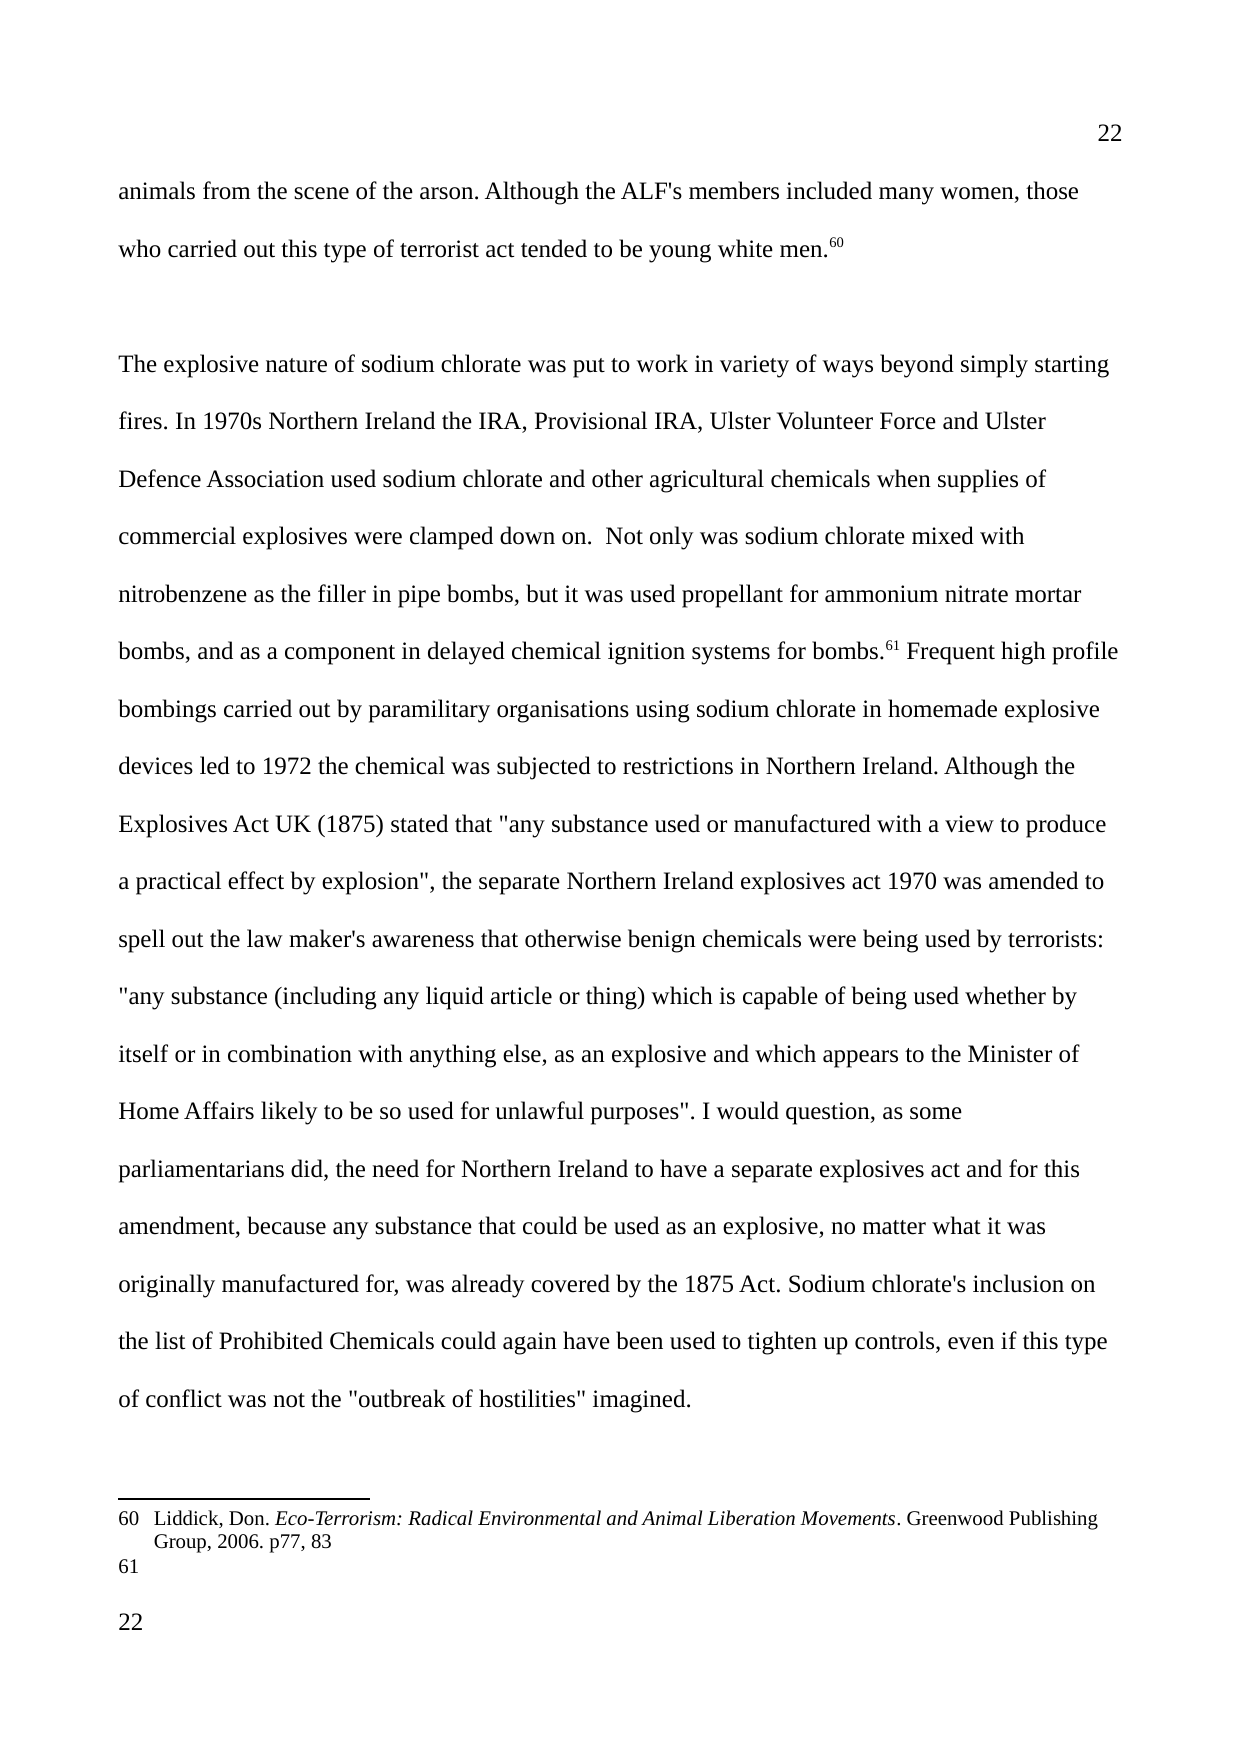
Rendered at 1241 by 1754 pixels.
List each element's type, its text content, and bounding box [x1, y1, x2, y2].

text Liddick, Don. Eco-Terrorism: Radical Environmental and Animal Liberation Movements. Greenwood Publishing Group, 2006. p77, 83 [118, 1505, 1122, 1553]
text The explosive nature of sodium chlorate was put to work in variety of ways beyond simply starting fires. In 1970s Northern Ireland the IRA, Provisional IRA, Ulster Volunteer Force and Ulster Defence Association used sodium chlorate and other agricultural chemicals when supplies of commercial explosives were clamped down on. Not only was sodium chlorate mixed with nitrobenzene as the filler in pipe bombs, but it was used propellant for ammonium nitrate mortar bombs, and as a component in delayed chemical ignition systems for bombs. Frequent high profile bombings carried out by paramilitary organisations using sodium chlorate in homemade explosive devices led to 1972 the chemical was subjected to restrictions in Northern Ireland. Although the Explosives Act UK (1875) stated that "any substance used or manufactured with a view to produce a practical effect by explosion", the separate Northern Ireland explosives act 1970 was amended to spell out the law maker's awareness that otherwise benign chemicals were being used by terrorists: "any substance (including any liquid article or thing) which is capable of being used whether by itself or in combination with anything else, as an explosive and which appears to the Minister of Home Affairs likely to be so used for unlawful purposes". I would question, as some parliamentarians did, the need for Northern Ireland to have a separate explosives act and for this amendment, because any substance that could be used as an explosive, no matter what it was originally manufactured for, was already covered by the 1875 Act. Sodium chlorate's inclusion on the list of Prohibited Chemicals could again have been used to tighten up controls, even if this type of conflict was not the "outbreak of hostilities" imagined. [118, 349, 1122, 1413]
text animals from the scene of the arson. Although the ALF's members included many women, those who carried out this type of terrorist act tended to be young white men. [118, 176, 1122, 263]
